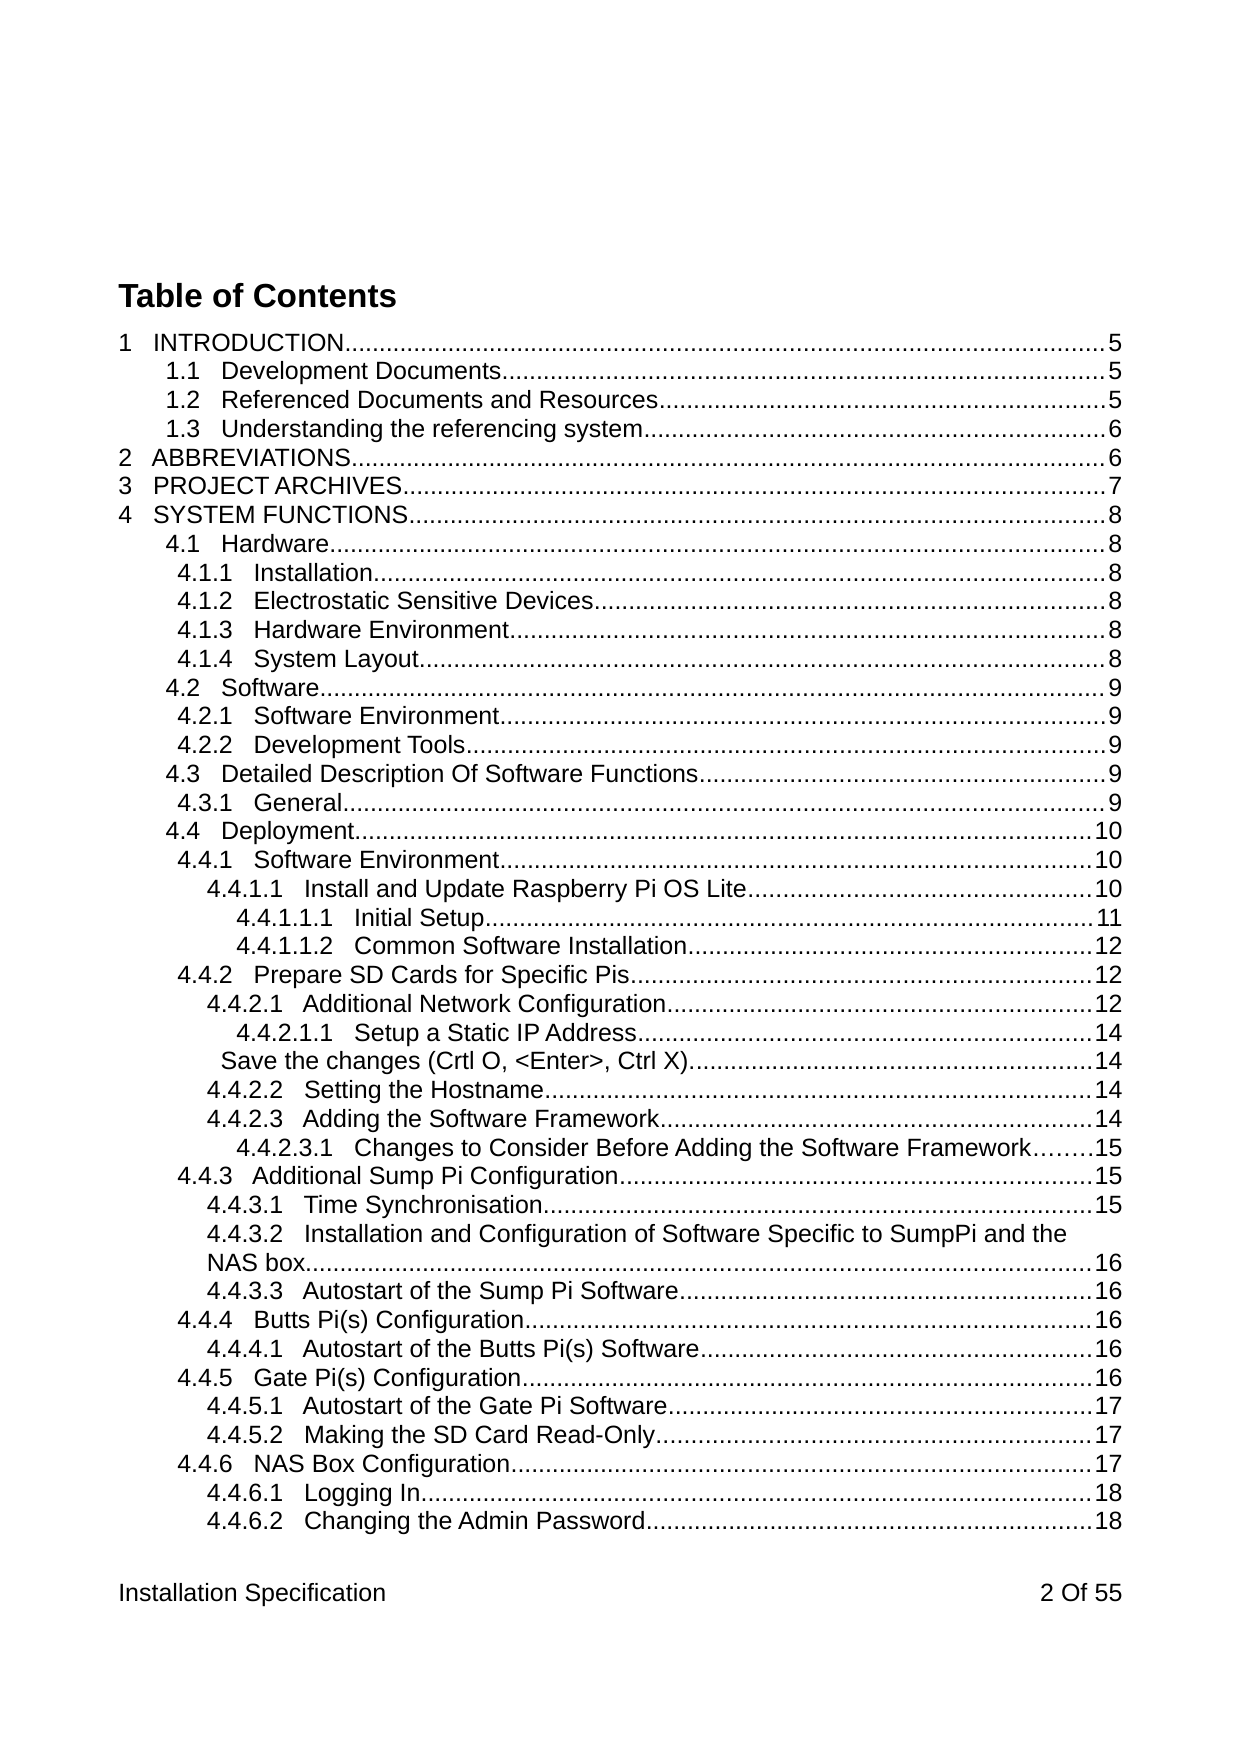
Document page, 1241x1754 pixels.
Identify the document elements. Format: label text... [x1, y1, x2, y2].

text 4.4 Deployment 10 [148, 816, 1122, 845]
text 4.4.1.1.2 Common Software Installation 12 [236, 931, 1122, 960]
text 4.4.6.1 Logging In 18 [207, 1477, 1122, 1506]
text 4.1 Hardware 8 [148, 529, 1122, 557]
text 4.2 Software 9 [148, 672, 1122, 701]
text 4.2.1 Software Environment 9 [177, 701, 1122, 730]
text 4.1.2 Electrostatic Sensitive Devices 8 [177, 586, 1122, 615]
text 4.4.1 Software Environment 10 [177, 845, 1122, 874]
subtitle Table of Contents [118, 277, 1122, 315]
text 4.4.1.1.1 Initial Setup 11 [236, 902, 1122, 931]
text 1.2 Referenced Documents and Resources 5 [148, 385, 1122, 414]
text 4.2.2 Development Tools 9 [177, 730, 1122, 759]
text 4.4.5 Gate Pi(s) Configuration 16 [177, 1362, 1122, 1391]
text 4.4.3.1 Time Synchronisation 15 [207, 1190, 1122, 1219]
text 4.4.5.1 Autostart of the Gate Pi Software 17 [207, 1391, 1122, 1420]
text 4 SYSTEM FUNCTIONS 8 [118, 500, 1122, 529]
text 1.3 Understanding the referencing system 6 [148, 414, 1122, 442]
text 4.1.1 Installation 8 [177, 557, 1122, 586]
text 4.4.2.3.1 Changes to Consider Before Adding the Software Framework 15 [236, 1132, 1122, 1161]
text 4.4.3 Additional Sump Pi Configuration 15 [177, 1161, 1122, 1190]
text Save the changes (Crtl O, <Enter>, Ctrl X). 14 [207, 1046, 1122, 1075]
text 4.4.2.3 Adding the Software Framework 14 [207, 1104, 1122, 1132]
text 4.4.6.2 Changing the Admin Password 18 [207, 1506, 1122, 1535]
text 4.4.2.1 Additional Network Configuration 12 [207, 989, 1122, 1017]
text 4.1.3 Hardware Environment 8 [177, 615, 1122, 644]
text 4.4.6 NAS Box Configuration 17 [177, 1449, 1122, 1477]
text 2 ABBREVIATIONS 6 [118, 442, 1122, 471]
text 4.4.2.1.1 Setup a Static IP Address 14 [236, 1017, 1122, 1046]
text 4.4.5.2 Making the SD Card Read-Only 17 [207, 1420, 1122, 1449]
text 4.1.4 System Layout 8 [177, 644, 1122, 672]
text 4.4.4 Butts Pi(s) Configuration 16 [177, 1305, 1122, 1334]
text 4.4.3.2 Installation and Configuration of Software Specific to SumpPi and the NAS box 16 [207, 1219, 1122, 1276]
text 4.3 Detailed Description Of Software Functions 9 [148, 759, 1122, 787]
text 4.4.3.3 Autostart of the Sump Pi Software 16 [207, 1276, 1122, 1305]
text 4.3.1 General 9 [177, 787, 1122, 816]
text 4.4.1.1 Install and Update Raspberry Pi OS Lite 10 [207, 874, 1122, 902]
text 3 PROJECT ARCHIVES 7 [118, 471, 1122, 500]
text 1.1 Development Documents 5 [148, 356, 1122, 385]
text 4.4.4.1 Autostart of the Butts Pi(s) Software 16 [207, 1334, 1122, 1362]
text 1 INTRODUCTION 5 [118, 327, 1122, 356]
text 4.4.2 Prepare SD Cards for Specific Pis 12 [177, 960, 1122, 989]
text 4.4.2.2 Setting the Hostname 14 [207, 1075, 1122, 1104]
